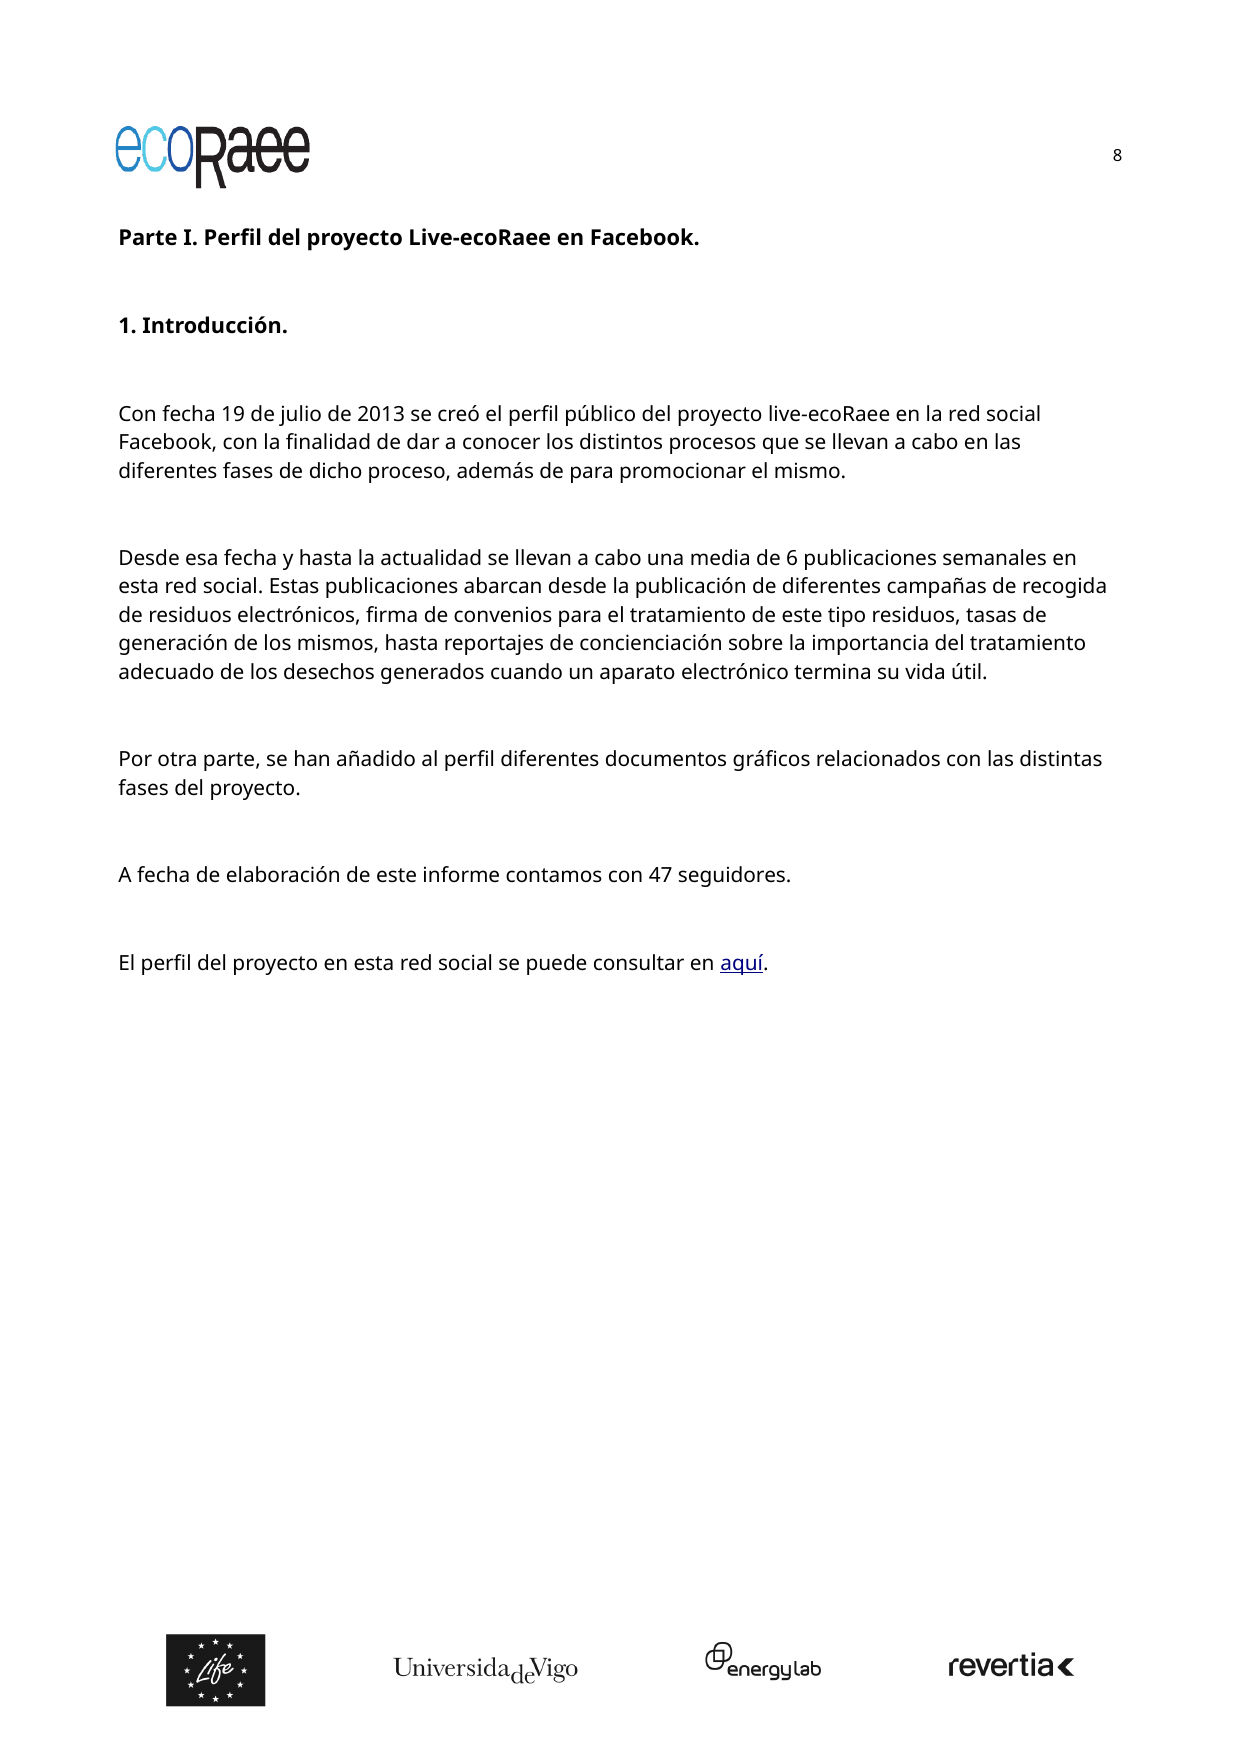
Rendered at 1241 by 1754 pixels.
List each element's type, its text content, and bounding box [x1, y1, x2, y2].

text Por otra parte, se han añadido al perfil diferentes documentos gráficos relacionados con las distintas fases del proyecto. [118, 744, 1122, 801]
text A fecha de elaboración de este informe contamos con 47 seguidores. [118, 860, 1122, 889]
text El perfil del proyecto en esta red social se puede consultar en aquí. [118, 948, 1122, 976]
text Parte I. Perfil del proyecto Live-ecoRaee en Facebook. [118, 221, 1122, 251]
text Con fecha 19 de julio de 2013 se creó el perfil público del proyecto live-ecoRaee en la red social Facebook, con la finalidad de dar a conocer los distintos procesos que se llevan a cabo en las diferentes fases de dicho proceso, además de para promocionar el mismo. [118, 399, 1122, 484]
text 1. Introducción. [118, 310, 1122, 340]
picture [118, 1514, 1123, 1754]
text Desde esa fecha y hasta la actualidad se llevan a cabo una media de 6 publicaciones semanales en esta red social. Estas publicaciones abarcan desde la publicación de diferentes campañas de recogida de residuos electrónicos, firma de convenios para el tratamiento de este tipo residuos, tasas de generación de los mismos, hasta reportajes de concienciación sobre la importancia del tratamiento adecuado de los desechos generados cuando un aparato electrónico termina su vida útil. [118, 543, 1122, 685]
picture [114, 124, 311, 190]
